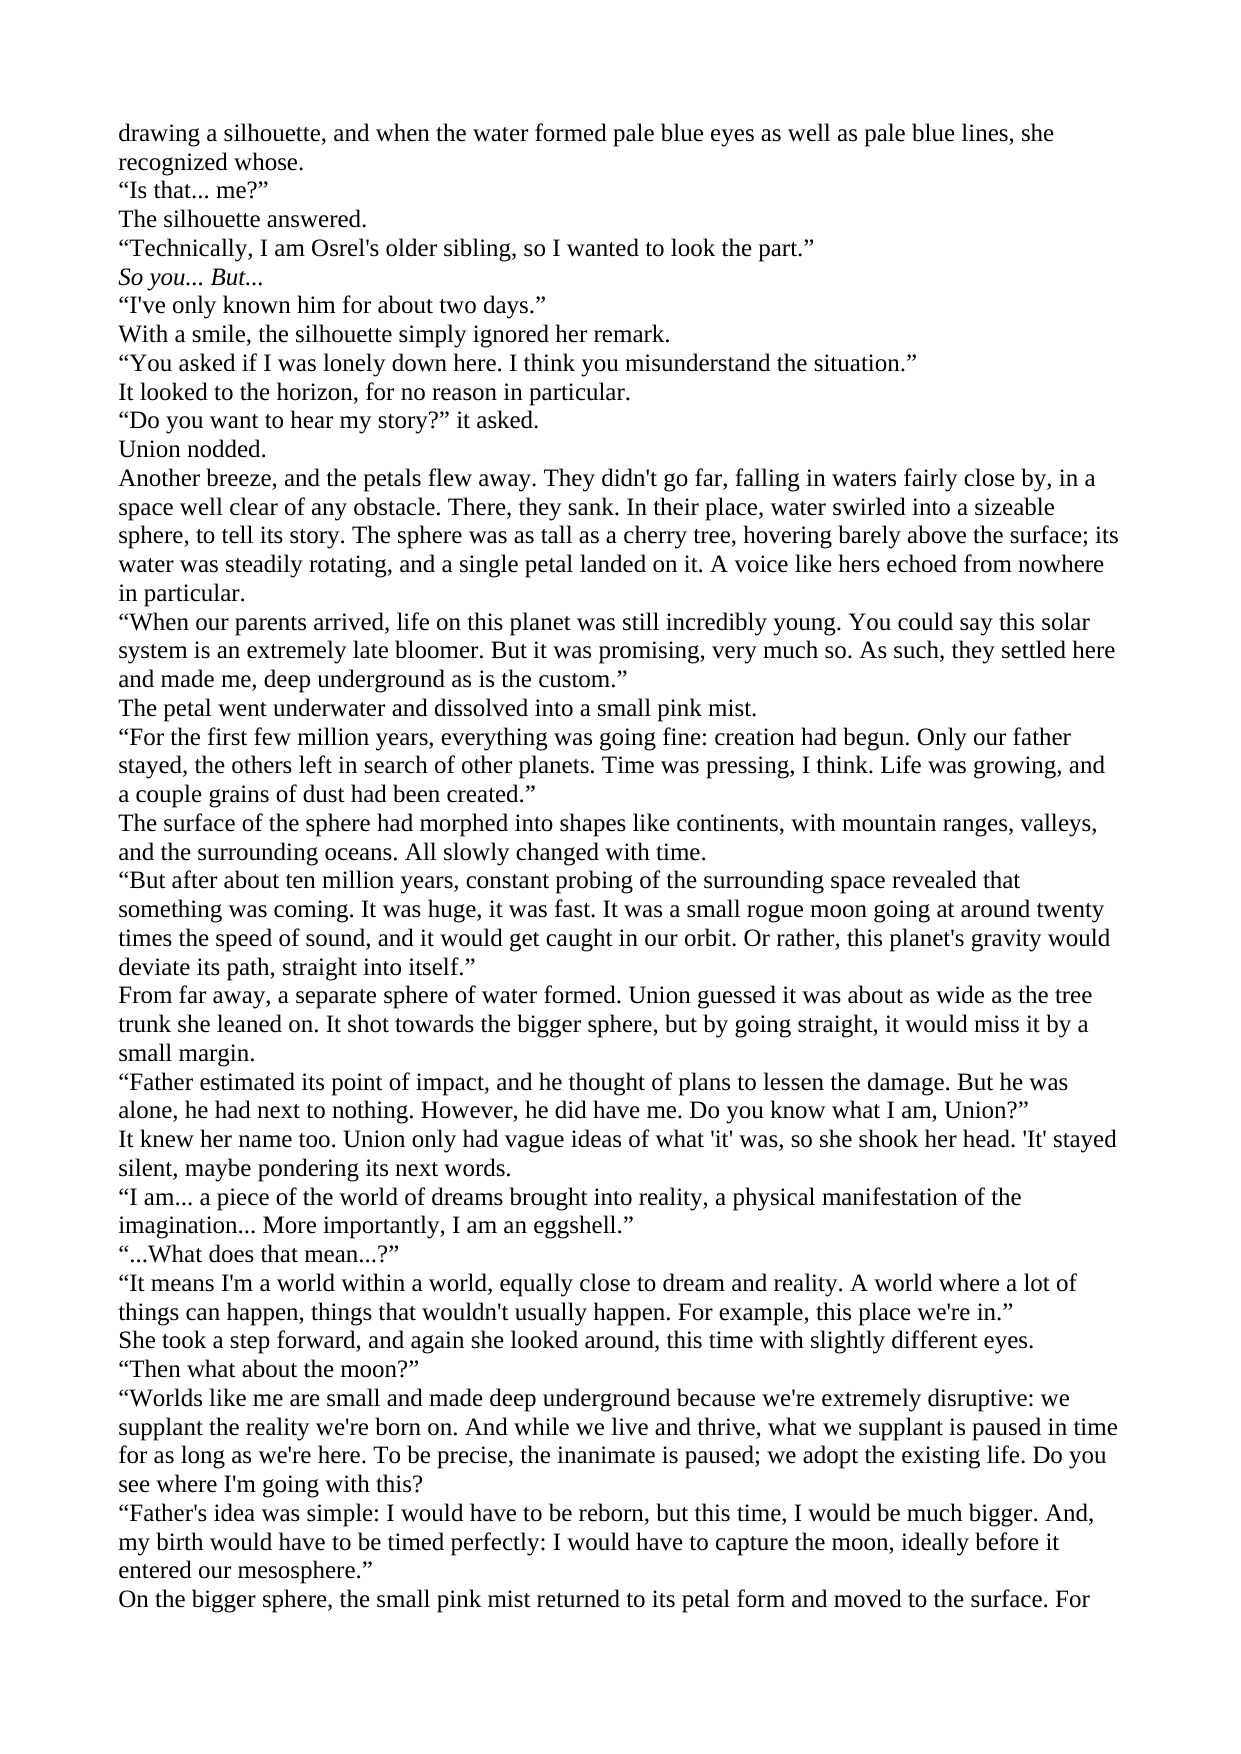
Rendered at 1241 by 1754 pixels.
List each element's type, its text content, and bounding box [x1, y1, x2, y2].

text So you... But... [118, 262, 1122, 291]
text “Worlds like me are small and made deep underground because we're extremely disruptive: we supplant the reality we're born on. And while we live and thrive, what we supplant is paused in time for as long as we're here. To be precise, the inanimate is paused; we adopt the existing life. Do you see where I'm going with this? [118, 1383, 1122, 1498]
text The surface of the sphere had morphed into shapes like continents, with mountain ranges, valleys, and the surrounding oceans. All slowly changed with time. [118, 808, 1122, 866]
text “It means I'm a world within a world, equally close to dream and reality. A world where a lot of things can happen, things that wouldn't usually happen. For example, this place we're in.” [118, 1268, 1122, 1326]
text “I am... a piece of the world of dreams brought into reality, a physical manifestation of the imagination... More importantly, I am an eggshell.” [118, 1182, 1122, 1239]
text “For the first few million years, everything was going fine: creation had begun. Only our father stayed, the others left in search of other planets. Time was pressing, I think. Life was growing, and a couple grains of dust had been created.” [118, 722, 1122, 808]
text “...What does that mean...?” [118, 1239, 1122, 1268]
text “When our parents arrived, life on this planet was still incredibly young. You could say this solar system is an extremely late bloomer. But it was promising, very much so. As such, they settled here and made me, deep underground as is the custom.” [118, 607, 1122, 693]
text It knew her name too. Union only had vague ideas of what 'it' was, so she shook her head. 'It' stayed silent, maybe pondering its next words. [118, 1124, 1122, 1182]
text “Do you want to hear my story?” it asked. [118, 406, 1122, 434]
text “Technically, I am Osrel's older sibling, so I wanted to look the part.” [118, 233, 1122, 262]
text “You asked if I was lonely down here. I think you misunderstand the situation.” [118, 348, 1122, 377]
text “Father's idea was simple: I would have to be reborn, but this time, I would be much bigger. And, my birth would have to be timed perfectly: I would have to capture the moon, ideally before it entered our mesosphere.” [118, 1498, 1122, 1584]
text On the bigger sphere, the small pink mist returned to its petal form and moved to the surface. For [118, 1584, 1122, 1613]
text “I've only known him for about two days.” [118, 291, 1122, 319]
text The petal went underwater and dissolved into a small pink mist. [118, 693, 1122, 722]
text The silhouette answered. [118, 204, 1122, 233]
text She took a step forward, and again she looked around, this time with slightly different eyes. [118, 1326, 1122, 1354]
text “Then what about the moon?” [118, 1354, 1122, 1383]
text From far away, a separate sphere of water formed. Union guessed it was about as wide as the tree trunk she leaned on. It shot towards the bigger sphere, but by going straight, it would miss it by a small margin. [118, 981, 1122, 1067]
text Union nodded. [118, 434, 1122, 463]
text Another breeze, and the petals flew away. They didn't go far, falling in waters fairly close by, in a space well clear of any obstacle. There, they sank. In their place, water swirled into a sizeable sphere, to tell its story. The sphere was as tall as a cherry tree, hovering barely above the surface; its water was steadily rotating, and a single petal landed on it. A voice like hers echoed from nowhere in particular. [118, 463, 1122, 607]
text With a smile, the silhouette simply ignored her remark. [118, 319, 1122, 348]
text “Father estimated its point of impact, and he thought of plans to lessen the damage. But he was alone, he had next to nothing. However, he did have me. Do you know what I am, Union?” [118, 1067, 1122, 1124]
text “Is that... me?” [118, 176, 1122, 204]
text It looked to the horizon, for no reason in particular. [118, 377, 1122, 406]
text drawing a silhouette, and when the water formed pale blue eyes as well as pale blue lines, she recognized whose. [118, 118, 1122, 176]
text “But after about ten million years, constant probing of the surrounding space revealed that something was coming. It was huge, it was fast. It was a small rogue moon going at around twenty times the speed of sound, and it would get caught in our orbit. Or rather, this planet's gravity would deviate its path, straight into itself.” [118, 866, 1122, 981]
